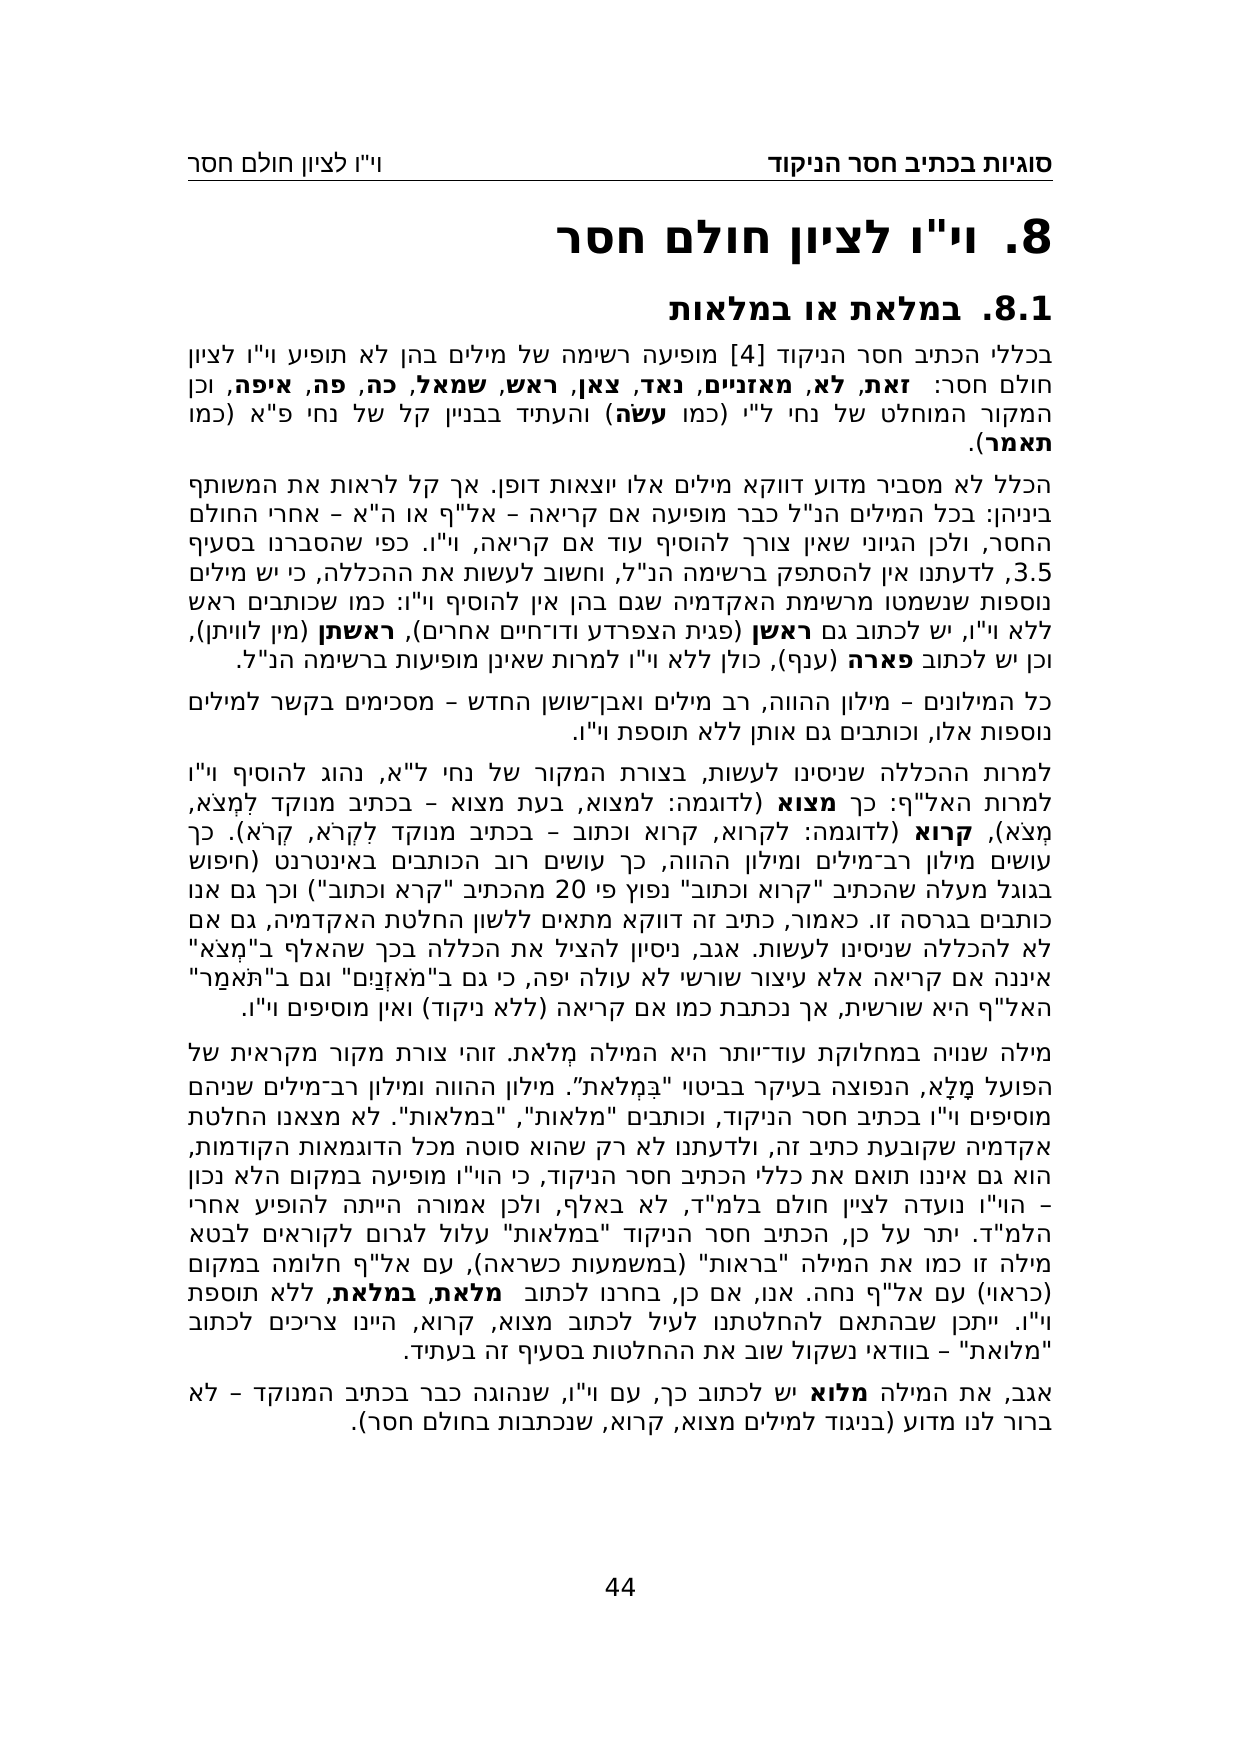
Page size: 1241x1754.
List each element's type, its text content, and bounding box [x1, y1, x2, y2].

subtitle וי"ו לציון חולם חסר [187, 210, 1053, 264]
text למרות ההכללה שניסינו לעשות, בצורת המקור של נחי ל"א, נהוג להוסיף וי"ו למרות האל"ף: כך מצוא (לדוגמה: למצוא, בעת מצוא – בכתיב מנוקד לִמְצֹא, מְצֹא), קרוא (לדוגמה: לקרוא, קרוא וכתוב – בכתיב מנוקד לִקְרֹא, קְרֹא). כך עושים מילון רב־מילים ומילון ההווה, כך עושים רוב הכותבים באינטרנט (חיפוש בגוגל מעלה שהכתיב "קרוא וכתוב" נפוץ פי 20 מהכתיב "קרא וכתוב") וכך גם אנו כותבים בגרסה זו. כאמור, כתיב זה דווקא מתאים ללשון החלטת האקדמיה, גם אם לא להכללה שניסינו לעשות. אגב, ניסיון להציל את הכללה בכך שהאלף ב"מְצֹא" איננה אם קריאה אלא עיצור שורשי לא עולה יפה, כי גם ב"מֹאזְנַיִם" וגם ב"תֹּאמַר" האל"ף היא שורשית, אך נכתבת כמו אם קריאה (ללא ניקוד) ואין מוסיפים וי"ו. [187, 758, 1053, 1022]
text כל המילונים – מילון ההווה, רב מילים ואבן־שושן החדש – מסכימים בקשר למילים נוספות אלו, וכותבים גם אותן ללא תוספת וי"ו. [187, 687, 1053, 746]
subtitle במלאת או במלאות [187, 289, 1053, 328]
text אגב, את המילה מלוא יש לכתוב כך, עם וי"ו, שנהוגה כבר בכתיב המנוקד – לא ברור לנו מדוע (בניגוד למילים מצוא, קרוא, שנכתבות בחולם חסר). [187, 1378, 1053, 1437]
text בכללי הכתיב חסר הניקוד [4] מופיעה רשימה של מילים בהן לא תופיע וי"ו לציון חולם חסר: זאת, לא, מאזניים, נאד, צאן, ראש, שמאל, כה, פה, איפה, וכן המקור המוחלט של נחי ל"י (כמו עשֹה) והעתיד בבניין קל של נחי פ"א (כמו תאמר). [187, 341, 1053, 458]
text הכלל לא מסביר מדוע דווקא מילים אלו יוצאות דופן. אך קל לראות את המשותף ביניהן: בכל המילים הנ"ל כבר מופיעה אם קריאה – אל"ף או ה"א – אחרי החולם החסר, ולכן הגיוני שאין צורך להוסיף עוד אם קריאה, וי"ו. כפי שהסברנו בסעיף 3.5, לדעתנו אין להסתפק ברשימה הנ"ל, וחשוב לעשות את ההכללה, כי יש מילים נוספות שנשמטו מרשימת האקדמיה שגם בהן אין להוסיף וי"ו: כמו שכותבים ראש ללא וי"ו, יש לכתוב גם ראשן (פגית הצפרדע ודו־חיים אחרים), ראשתן (מין לוויתן), וכן יש לכתוב פארה (ענף), כולן ללא וי"ו למרות שאינן מופיעות ברשימה הנ"ל. [187, 470, 1053, 675]
text מילה שנויה במחלוקת עוד־יותר היא המילה מְלֹאת. זוהי צורת מקור מקראית של הפועל מָלָא, הנפוצה בעיקר בביטוי "בִּמְלֹאת”. מילון ההווה ומילון רב־מילים שניהם מוסיפים וי"ו בכתיב חסר הניקוד, וכותבים "מלאות", "במלאות". לא מצאנו החלטת אקדמיה שקובעת כתיב זה, ולדעתנו לא רק שהוא סוטה מכל הדוגמאות הקודמות, הוא גם איננו תואם את כללי הכתיב חסר הניקוד, כי הוי"ו מופיעה במקום הלא נכון – הוי"ו נועדה לציין חולם בלמ"ד, לא באלף, ולכן אמורה הייתה להופיע אחרי הלמ"ד. יתר על כן, הכתיב חסר הניקוד "במלאות" עלול לגרום לקוראים לבטא מילה זו כמו את המילה "בראות" (במשמעות כשראה), עם אל"ף חלומה במקום (כראוי) עם אל"ף נחה. אנו, אם כן, בחרנו לכתוב מלאת, במלאת, ללא תוספת וי"ו. ייתכן שבהתאם להחלטתנו לעיל לכתוב מצוא, קרוא, היינו צריכים לכתוב "מלואת" – בוודאי נשקול שוב את ההחלטות בסעיף זה בעתיד. [187, 1034, 1053, 1366]
